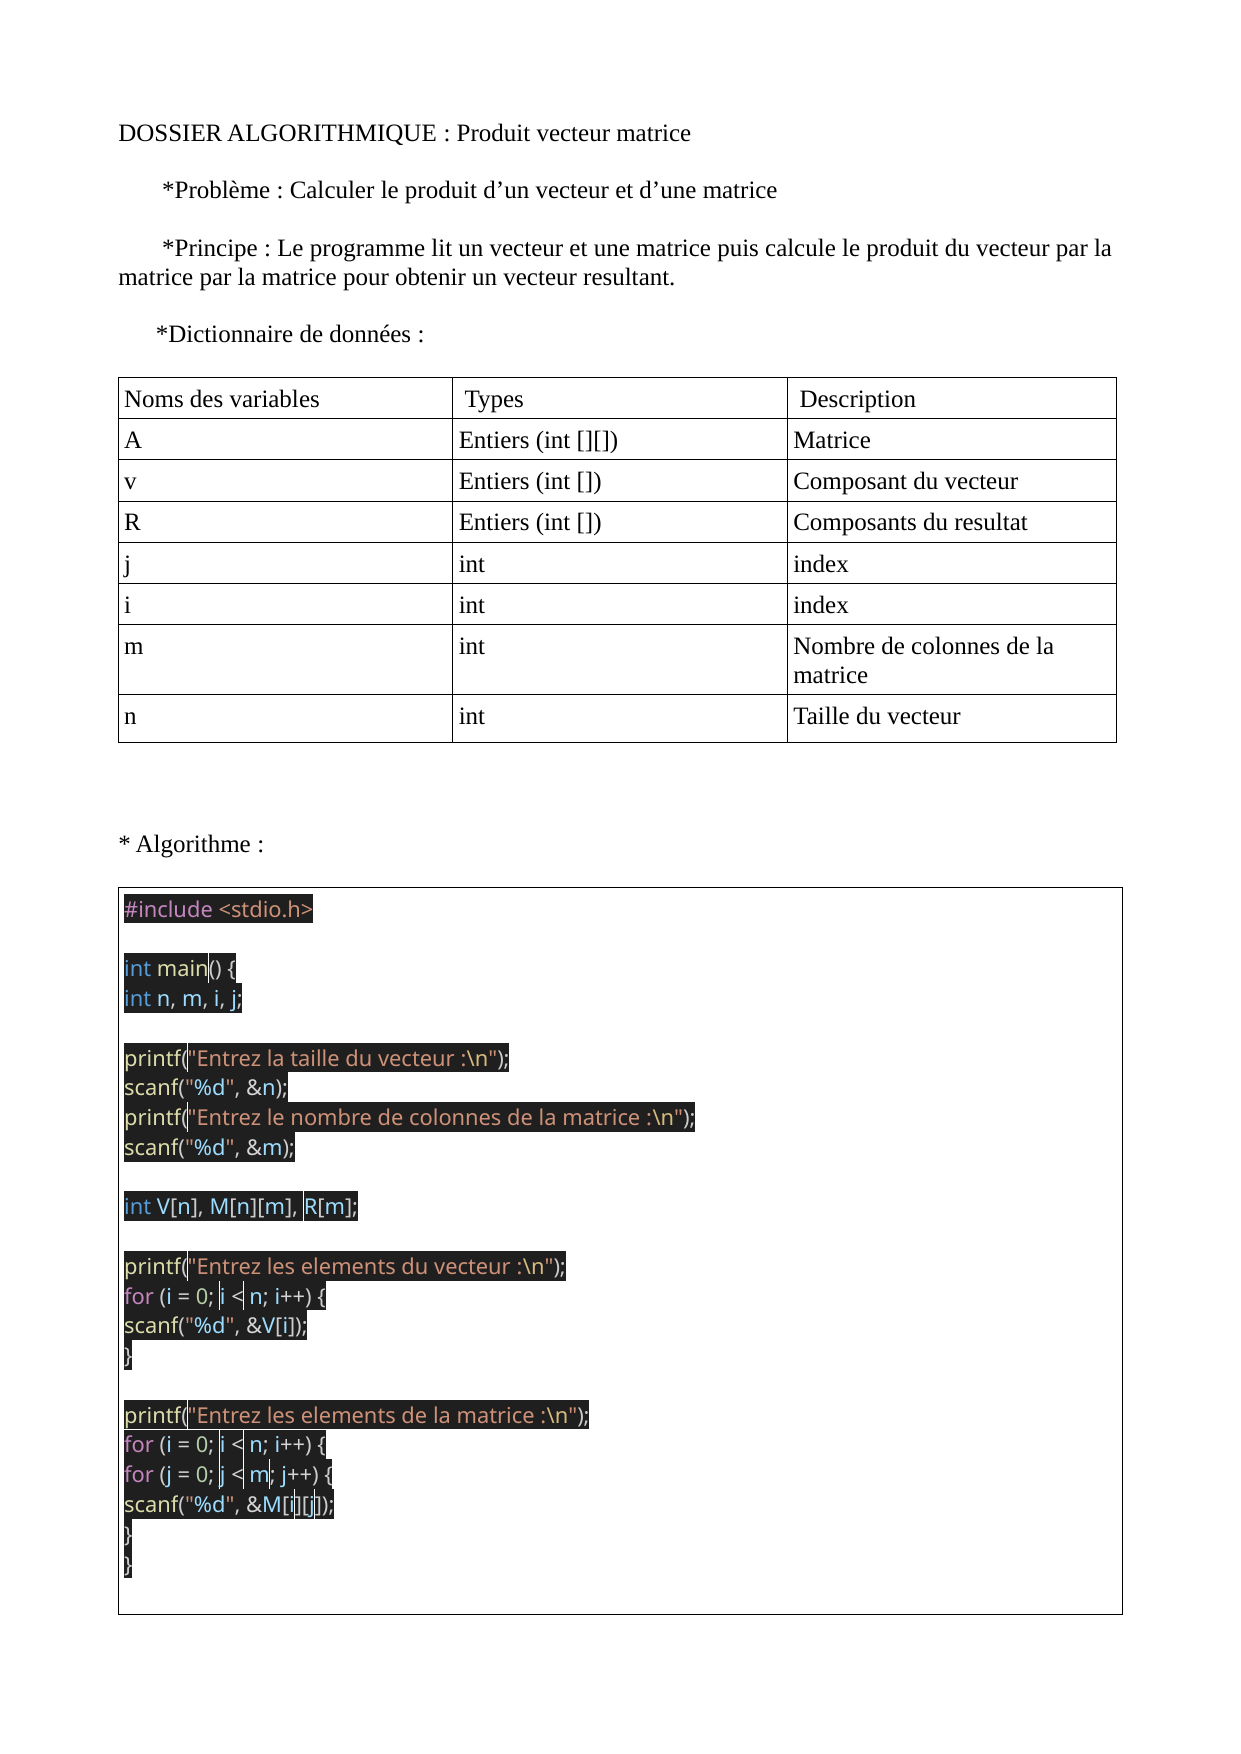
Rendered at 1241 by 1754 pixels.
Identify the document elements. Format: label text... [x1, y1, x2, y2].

text *Dictionnaire de données : [118, 319, 1122, 348]
table_cell int [453, 695, 787, 742]
table_cell Composant du vecteur [788, 460, 1116, 501]
text *Problème : Calculer le produit d’un vecteur et d’une matrice [118, 176, 1122, 204]
table_cell Matrice [788, 419, 1116, 459]
table_cell Entiers (int []) [453, 502, 787, 542]
table_cell R [119, 502, 452, 542]
table_cell j [119, 543, 452, 583]
table_cell Entiers (int [][]) [453, 419, 787, 459]
text DOSSIER ALGORITHMIQUE : Produit vecteur matrice [118, 118, 1122, 147]
table_cell Entiers (int []) [453, 460, 787, 501]
table_cell Taille du vecteur [788, 695, 1116, 742]
table_cell int [453, 584, 787, 624]
table_header Noms des variables [119, 378, 452, 418]
table_cell v [119, 460, 452, 501]
table_cell i [119, 584, 452, 624]
table_cell Nombre de colonnes de la matrice [788, 625, 1116, 694]
table_cell int [453, 543, 787, 583]
table_cell A [119, 419, 452, 459]
table_cell Composants du resultat [788, 502, 1116, 542]
text *Principe : Le programme lit un vecteur et une matrice puis calcule le produit du vecteur par la matrice par la matrice pour obtenir un vecteur resultant. [118, 233, 1122, 291]
table_header Description [788, 378, 1116, 418]
table_cell int [453, 625, 787, 694]
table_cell index [788, 584, 1116, 624]
table_cell index [788, 543, 1116, 583]
table_cell m [119, 625, 452, 694]
table_header #include <stdio.h> int main() { int n, m, i, j; printf("Entrez la taille du vecteur :\n"); scanf("%d", &n); printf("Entrez le nombre de colonnes de la matrice :\n"); scanf("%d", &m); int V[n], M[n][m], R[m]; printf("Entrez les elements du vecteur :\n"); for (i = 0; i < n; i++) { scanf("%d", &V[i]); } printf("Entrez les elements de la matrice :\n"); for (i = 0; i < n; i++) { for (j = 0; j < m; j++) { scanf("%d", &M[i][j]); } } [119, 888, 1122, 1614]
table_header Types [453, 378, 787, 418]
table_cell n [119, 695, 452, 742]
text * Algorithme : [118, 829, 1122, 858]
